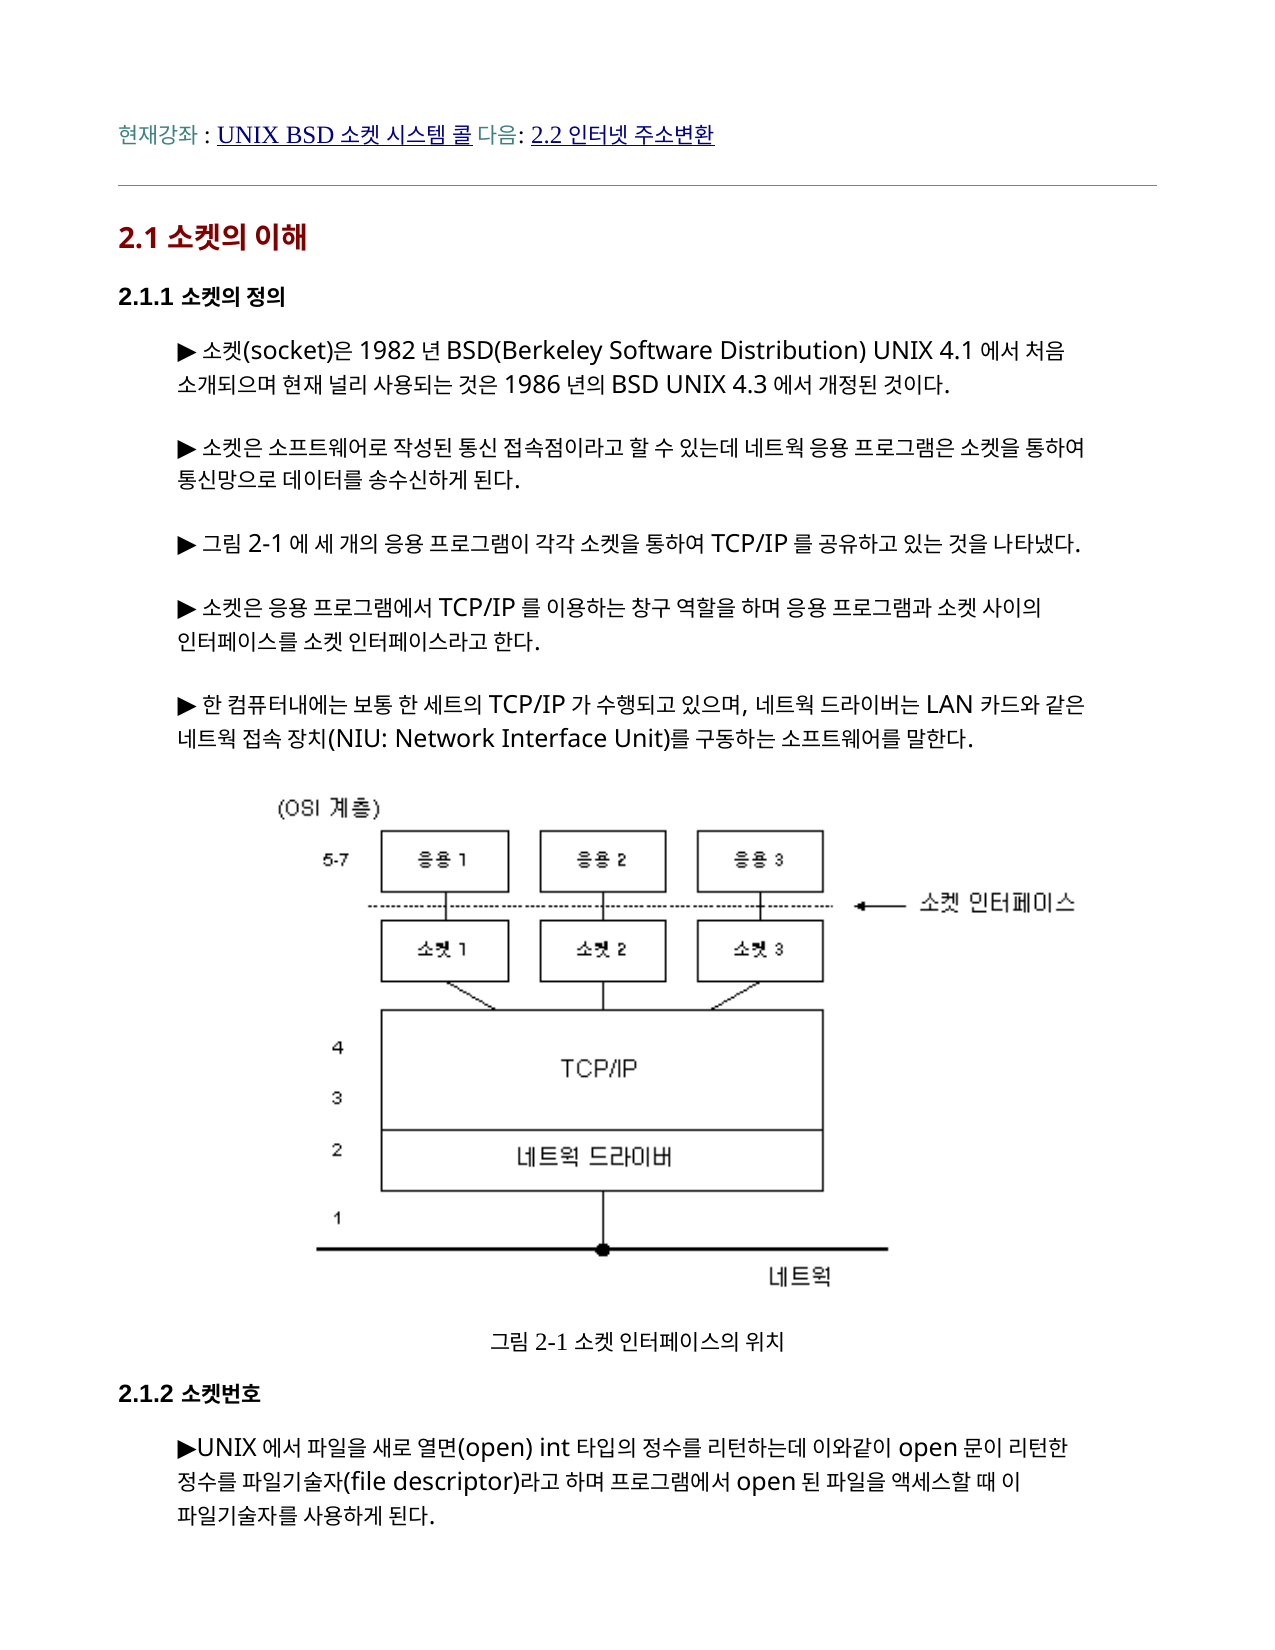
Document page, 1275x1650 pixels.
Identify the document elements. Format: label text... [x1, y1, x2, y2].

text 2.1.1 소켓의 정의 [118, 280, 1157, 312]
text ▶ 소켓(socket)은 1982년 BSD(Berkeley Software Distribution) UNIX 4.1에서 처음 소개되으며 현재 널리 사용되는 것은 1986년의 BSD UNIX 4.3에서 개정된 것이다. [177, 333, 1098, 401]
text ▶ 소켓은 소프트웨어로 작성된 통신 접속점이라고 할 수 있는데 네트웍 응용 프로그램은 소켓을 통하여 통신망으로 데이터를 송수신하게 된다. [177, 431, 1098, 496]
picture [156, 784, 1119, 1305]
text ▶ 소켓은 응용 프로그램에서 TCP/IP를 이용하는 창구 역할을 하며 응용 프로그램과 소켓 사이의 인터페이스를 소켓 인터페이스라고 한다. [177, 589, 1098, 657]
text 그림 2-1 소켓 인터페이스의 위치 [118, 1324, 1157, 1356]
text ▶ 한 컴퓨터내에는 보통 한 세트의 TCP/IP가 수행되고 있으며, 네트웍 드라이버는 LAN 카드와 같은 네트웍 접속 장치(NIU: Network Interface Unit)를 구동하는 소프트웨어를 말한다. [177, 687, 1098, 755]
text ▶UNIX에서 파일을 새로 열면(open) int 타입의 정수를 리턴하는데 이와같이 open문이 리턴한 정수를 파일기술자(file descriptor)라고 하며 프로그램에서 open된 파일을 액세스할 때 이 파일기술자를 사용하게 된다. [177, 1429, 1098, 1532]
text 2.1.2 소켓번호 [118, 1377, 1157, 1409]
text 현재강좌 : UNIX BSD 소켓 시스템 콜 다음: 2.2 인터넷 주소변환 [118, 118, 1157, 150]
text 2.1 소켓의 이해 [118, 215, 1157, 257]
text ▶ 그림 2-1에 세 개의 응용 프로그램이 각각 소켓을 통하여 TCP/IP를 공유하고 있는 것을 나타냈다. [177, 526, 1098, 560]
